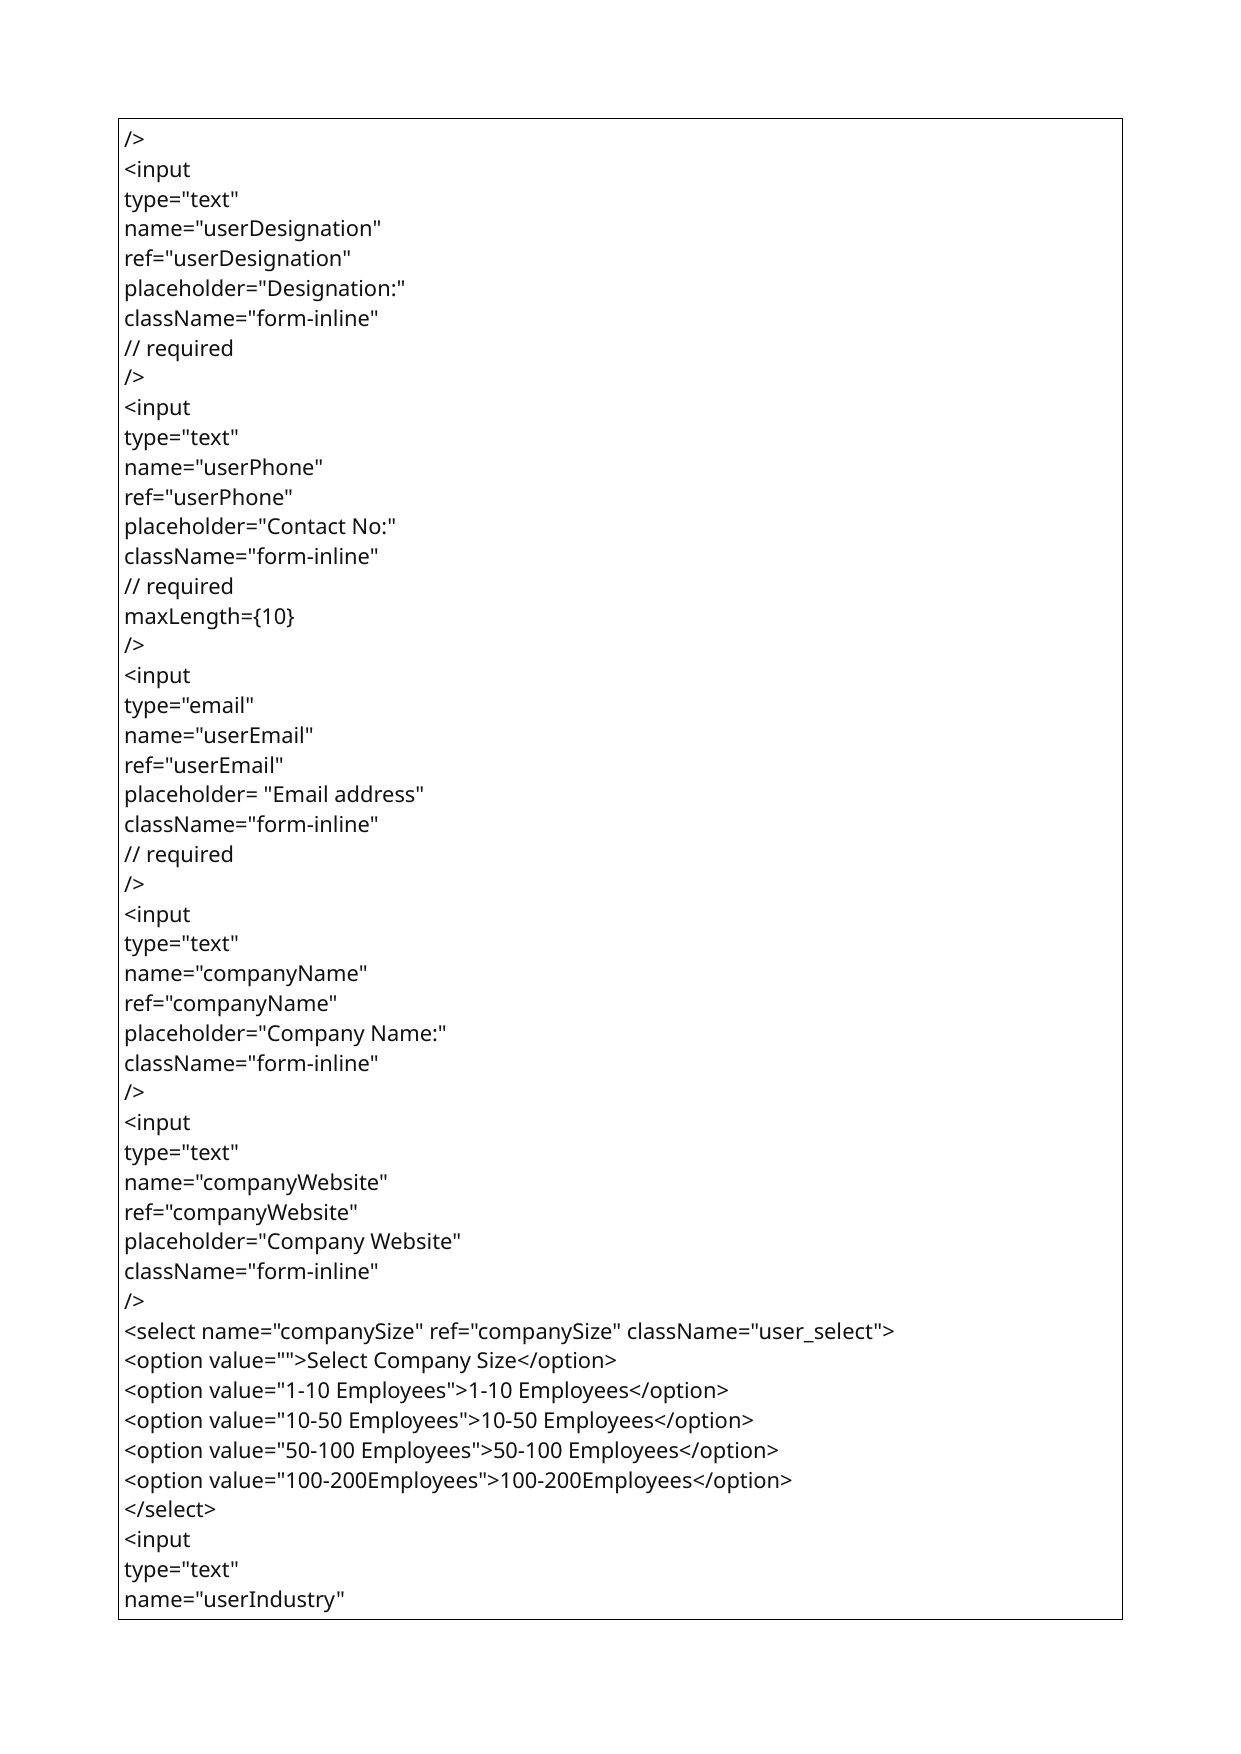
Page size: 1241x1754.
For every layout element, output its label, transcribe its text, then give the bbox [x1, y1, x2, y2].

table_header /> <input type="text" name="userDesignation" ref="userDesignation" placeholder="Designation:" className="form-inline" // required /> <input type="text" name="userPhone" ref="userPhone" placeholder="Contact No:" className="form-inline" // required maxLength={10} /> <input type="email" name="userEmail" ref="userEmail" placeholder= "Email address" className="form-inline" // required /> <input type="text" name="companyName" ref="companyName" placeholder="Company Name:" className="form-inline" /> <input type="text" name="companyWebsite" ref="companyWebsite" placeholder="Company Website" className="form-inline" /> <select name="companySize" ref="companySize" className="user_select"> <option value="">Select Company Size</option> <option value="1-10 Employees">1-10 Employees</option> <option value="10-50 Employees">10-50 Employees</option> <option value="50-100 Employees">50-100 Employees</option> <option value="100-200Employees">100-200Employees</option> </select> <input type="text" name="userIndustry" [119, 119, 1122, 1619]
